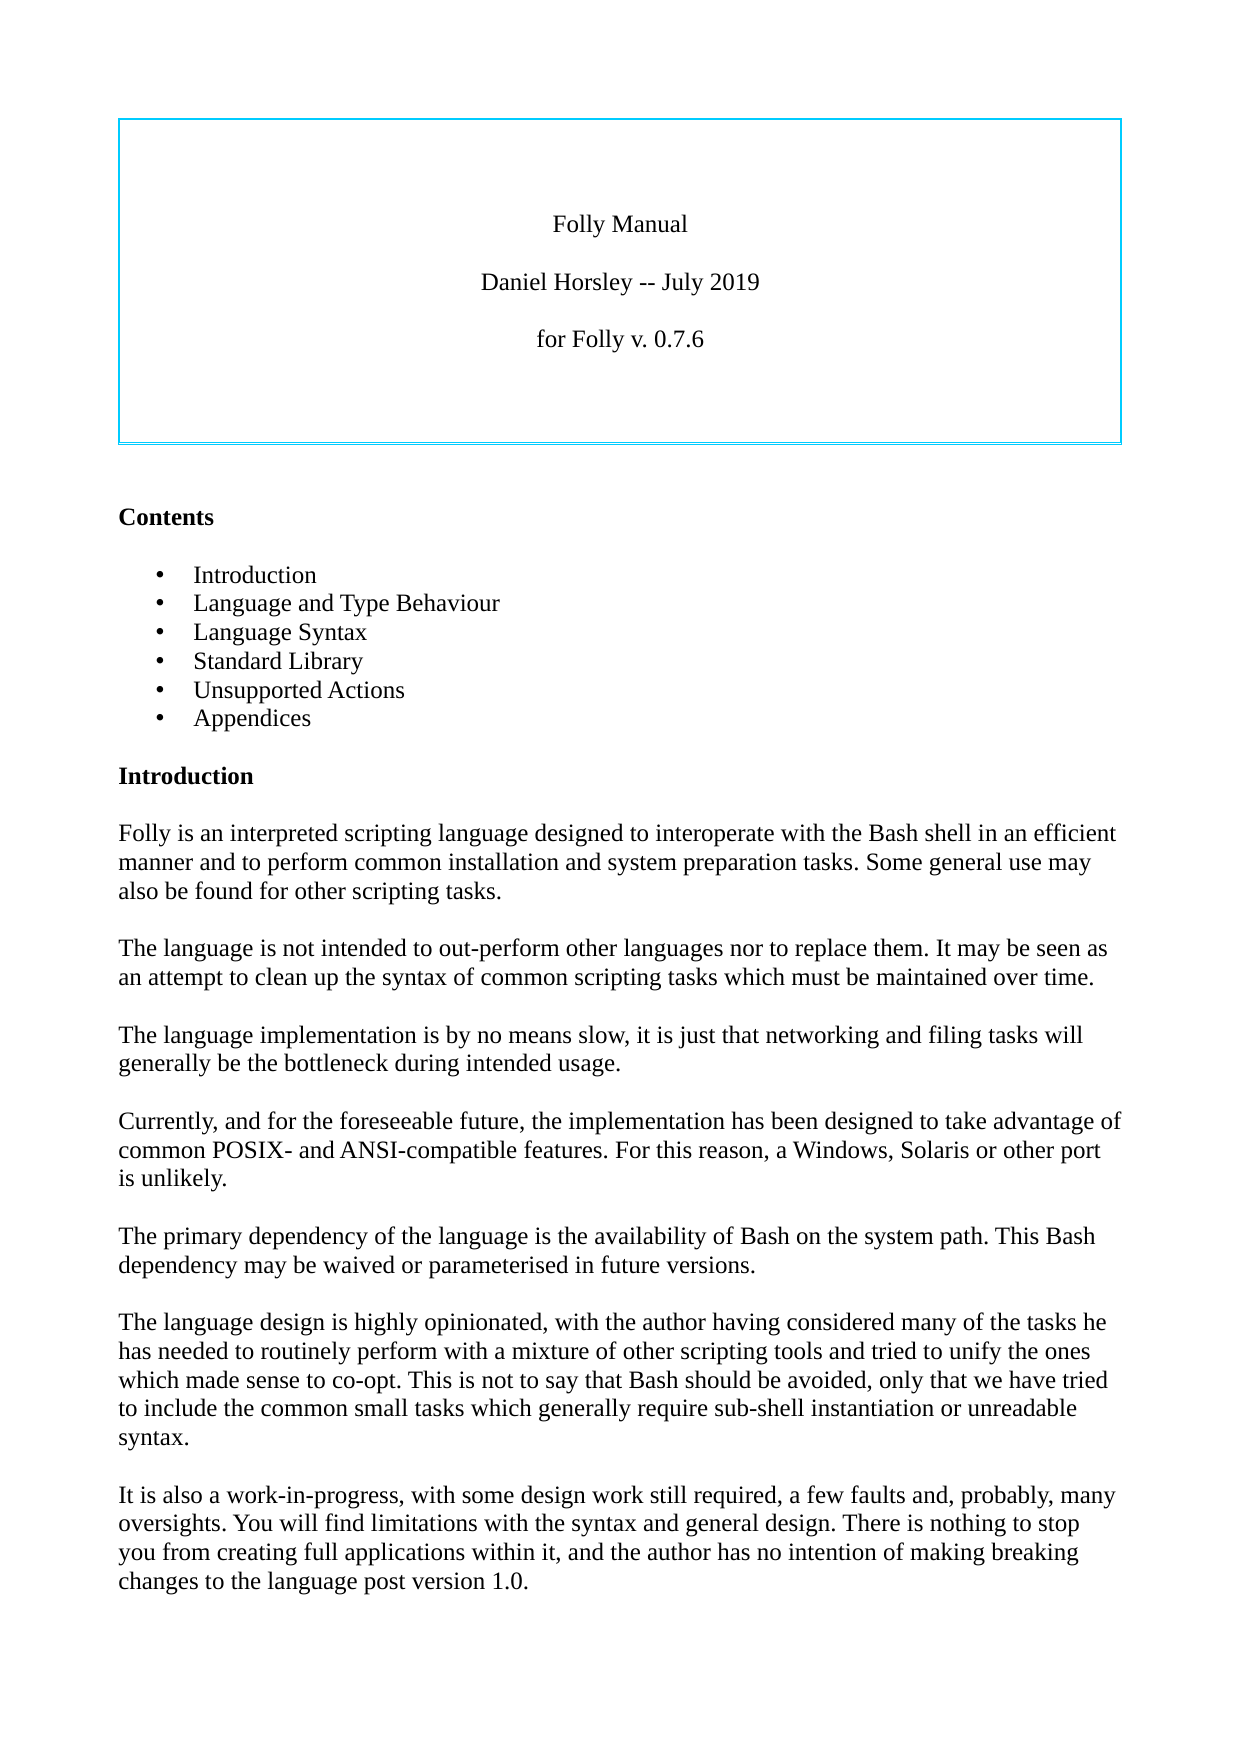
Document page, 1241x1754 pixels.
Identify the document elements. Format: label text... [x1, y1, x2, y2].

text The language design is highly opinionated, with the author having considered many of the tasks he has needed to routinely perform with a mixture of other scripting tools and tried to unify the ones which made sense to co-opt. This is not to say that Bash should be avoided, only that we have tried to include the common small tasks which generally require sub-shell instantiation or unreadable syntax. [118, 1307, 1122, 1451]
list Introduction [156, 560, 1122, 588]
text Currently, and for the foreseeable future, the implementation has been designed to take advantage of common POSIX- and ANSI-compatible features. For this reason, a Windows, Solaris or other port is unlikely. [118, 1106, 1122, 1192]
list Standard Library [156, 646, 1122, 675]
list Language Syntax [156, 617, 1122, 646]
text Folly Manual [120, 204, 1120, 238]
text Daniel Horsley -- July 2019 [120, 262, 1120, 296]
text Contents [118, 502, 1122, 531]
list Unsupported Actions [156, 675, 1122, 703]
list Appendices [156, 703, 1122, 732]
text The language implementation is by no means slow, it is just that networking and filing tasks will generally be the bottleneck during intended usage. [118, 1020, 1122, 1077]
list Language and Type Behaviour [156, 588, 1122, 617]
text Introduction [118, 761, 1122, 790]
text for Folly v. 0.7.6 [120, 319, 1120, 353]
text The primary dependency of the language is the availability of Bash on the system path. This Bash dependency may be waived or parameterised in future versions. [118, 1221, 1122, 1278]
text The language is not intended to out-perform other languages nor to replace them. It may be seen as an attempt to clean up the syntax of common scripting tasks which must be maintained over time. [118, 933, 1122, 991]
text Folly is an interpreted scripting language designed to interoperate with the Bash shell in an efficient manner and to perform common installation and system preparation tasks. Some general use may also be found for other scripting tasks. [118, 818, 1122, 905]
text It is also a work-in-progress, with some design work still required, a few faults and, probably, many oversights. You will find limitations with the syntax and general design. There is nothing to stop you from creating full applications within it, and the author has no intention of making breaking changes to the language post version 1.0. [118, 1480, 1122, 1595]
